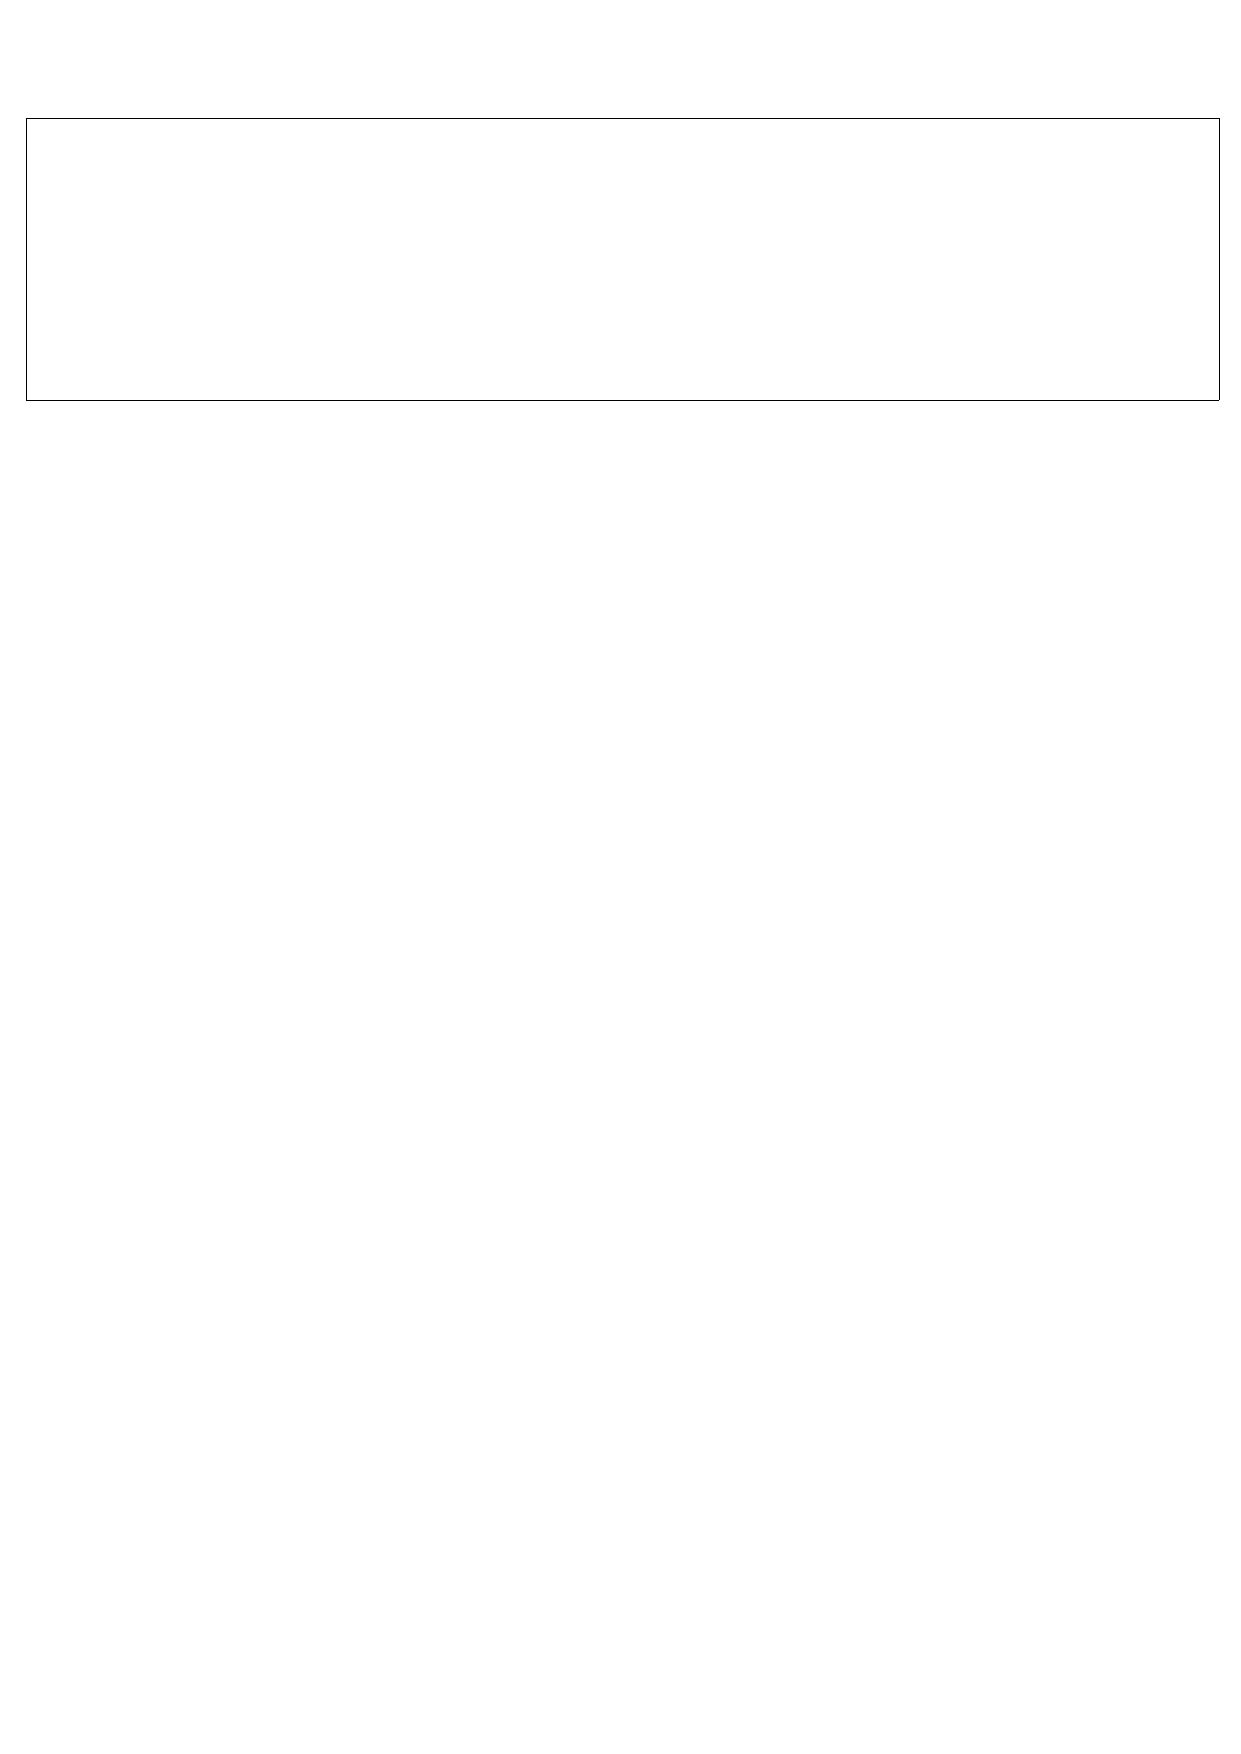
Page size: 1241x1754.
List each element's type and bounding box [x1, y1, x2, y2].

table_cell [27, 119, 1219, 400]
